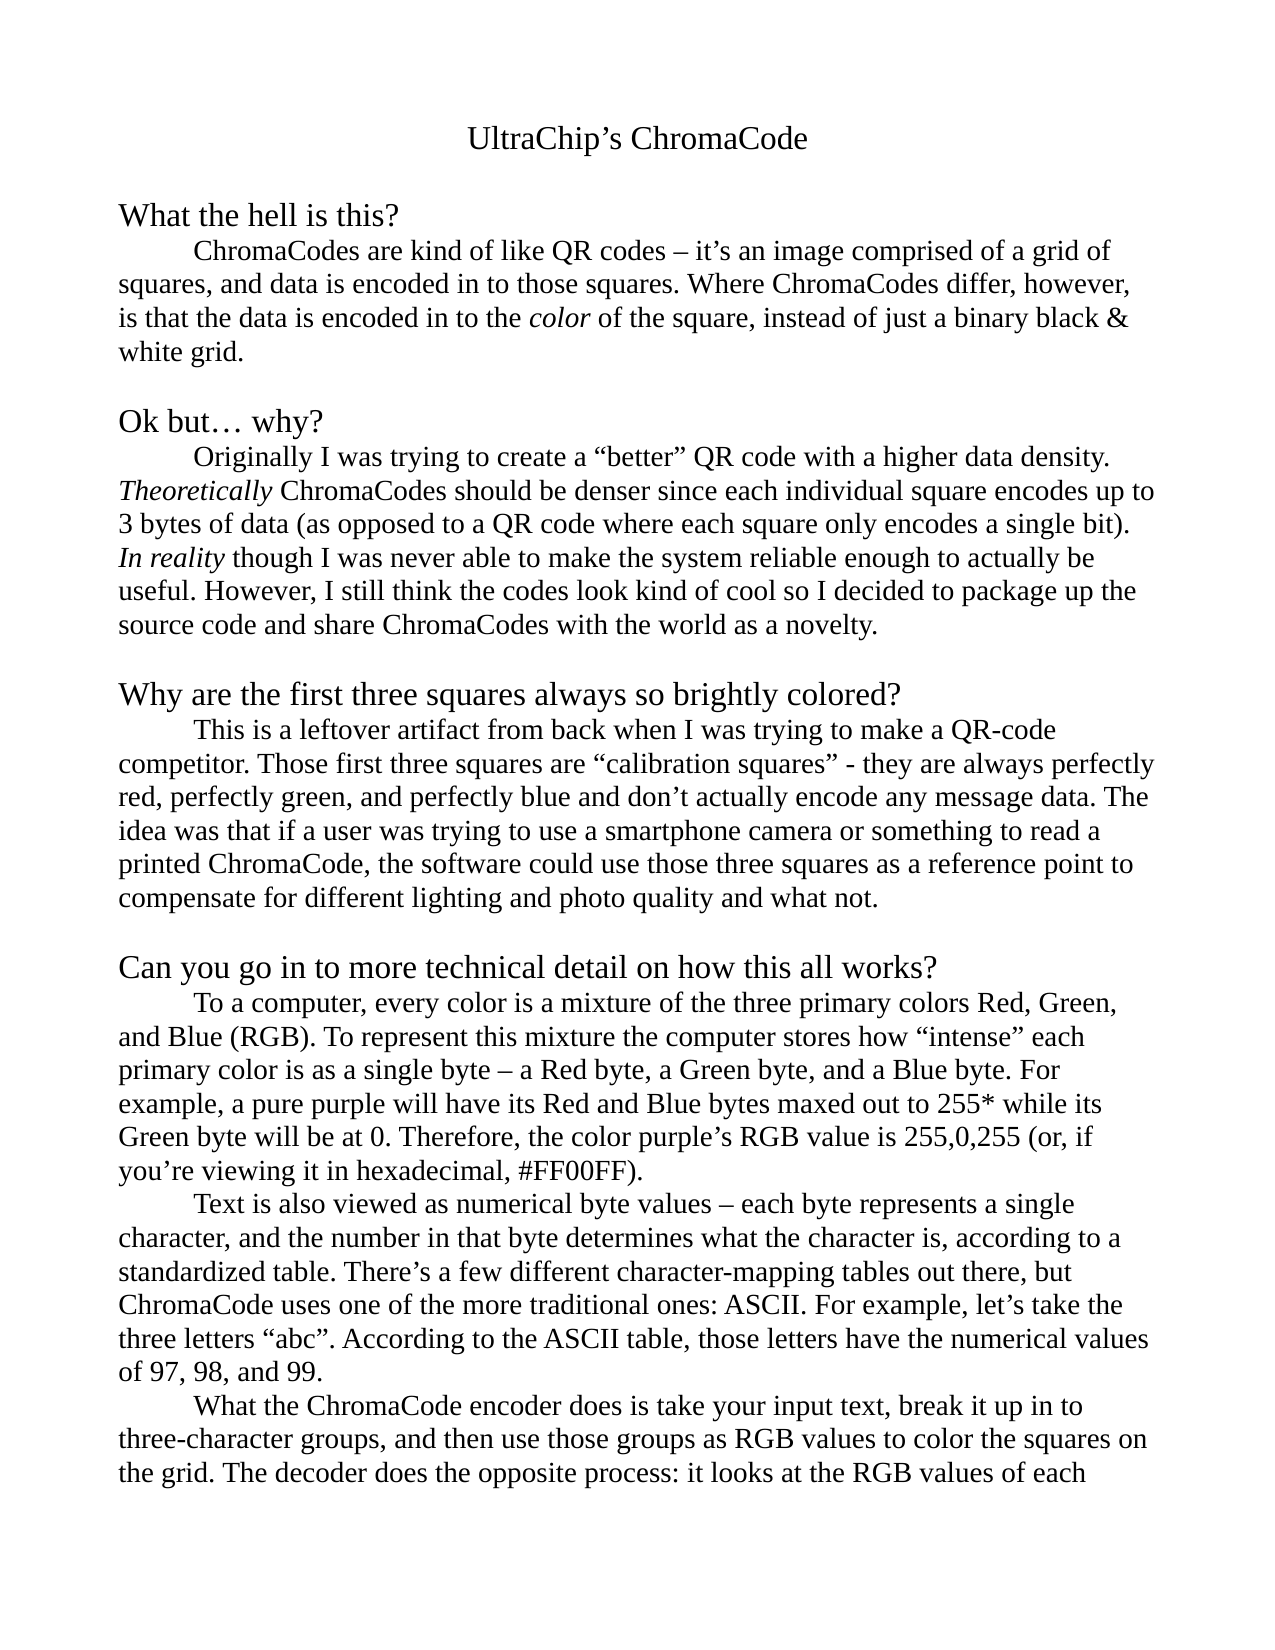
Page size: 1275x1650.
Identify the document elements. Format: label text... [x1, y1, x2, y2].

text Originally I was trying to create a “better” QR code with a higher data density. Theoretically ChromaCodes should be denser since each individual square encodes up to 3 bytes of data (as opposed to a QR code where each square only encodes a single bit). In reality though I was never able to make the system reliable enough to actually be useful. However, I still think the codes look kind of cool so I decided to package up the source code and share ChromaCodes with the world as a novelty. [118, 439, 1157, 640]
text What the ChromaCode encoder does is take your input text, break it up in to three-character groups, and then use those groups as RGB values to color the squares on the grid. The decoder does the opposite process: it looks at the RGB values of each [118, 1388, 1157, 1488]
text Ok but… why? [118, 401, 1157, 439]
text What the hell is this? [118, 195, 1157, 233]
text Why are the first three squares always so brightly colored? [118, 674, 1157, 712]
text To a computer, every color is a mixture of the three primary colors Red, Green, and Blue (RGB). To represent this mixture the computer stores how “intense” each primary color is as a single byte – a Red byte, a Green byte, and a Blue byte. For example, a pure purple will have its Red and Blue bytes maxed out to 255* while its Green byte will be at 0. Therefore, the color purple’s RGB value is 255,0,255 (or, if you’re viewing it in hexadecimal, #FF00FF). [118, 985, 1157, 1187]
text UltraChip’s ChromaCode [118, 118, 1157, 156]
text Text is also viewed as numerical byte values – each byte represents a single character, and the number in that byte determines what the character is, according to a standardized table. There’s a few different character-mapping tables out there, but ChromaCode uses one of the more traditional ones: ASCII. For example, let’s take the three letters “abc”. According to the ASCII table, those letters have the numerical values of 97, 98, and 99. [118, 1187, 1157, 1388]
text Can you go in to more technical detail on how this all works? [118, 947, 1157, 985]
text This is a leftover artifact from back when I was trying to make a QR-code competitor. Those first three squares are “calibration squares” - they are always perfectly red, perfectly green, and perfectly blue and don’t actually encode any message data. The idea was that if a user was trying to use a smartphone camera or something to read a printed ChromaCode, the software could use those three squares as a reference point to compensate for different lighting and photo quality and what not. [118, 712, 1157, 913]
text ChromaCodes are kind of like QR codes – it’s an image comprised of a grid of squares, and data is encoded in to those squares. Where ChromaCodes differ, however, is that the data is encoded in to the color of the square, instead of just a binary black & white grid. [118, 233, 1157, 367]
